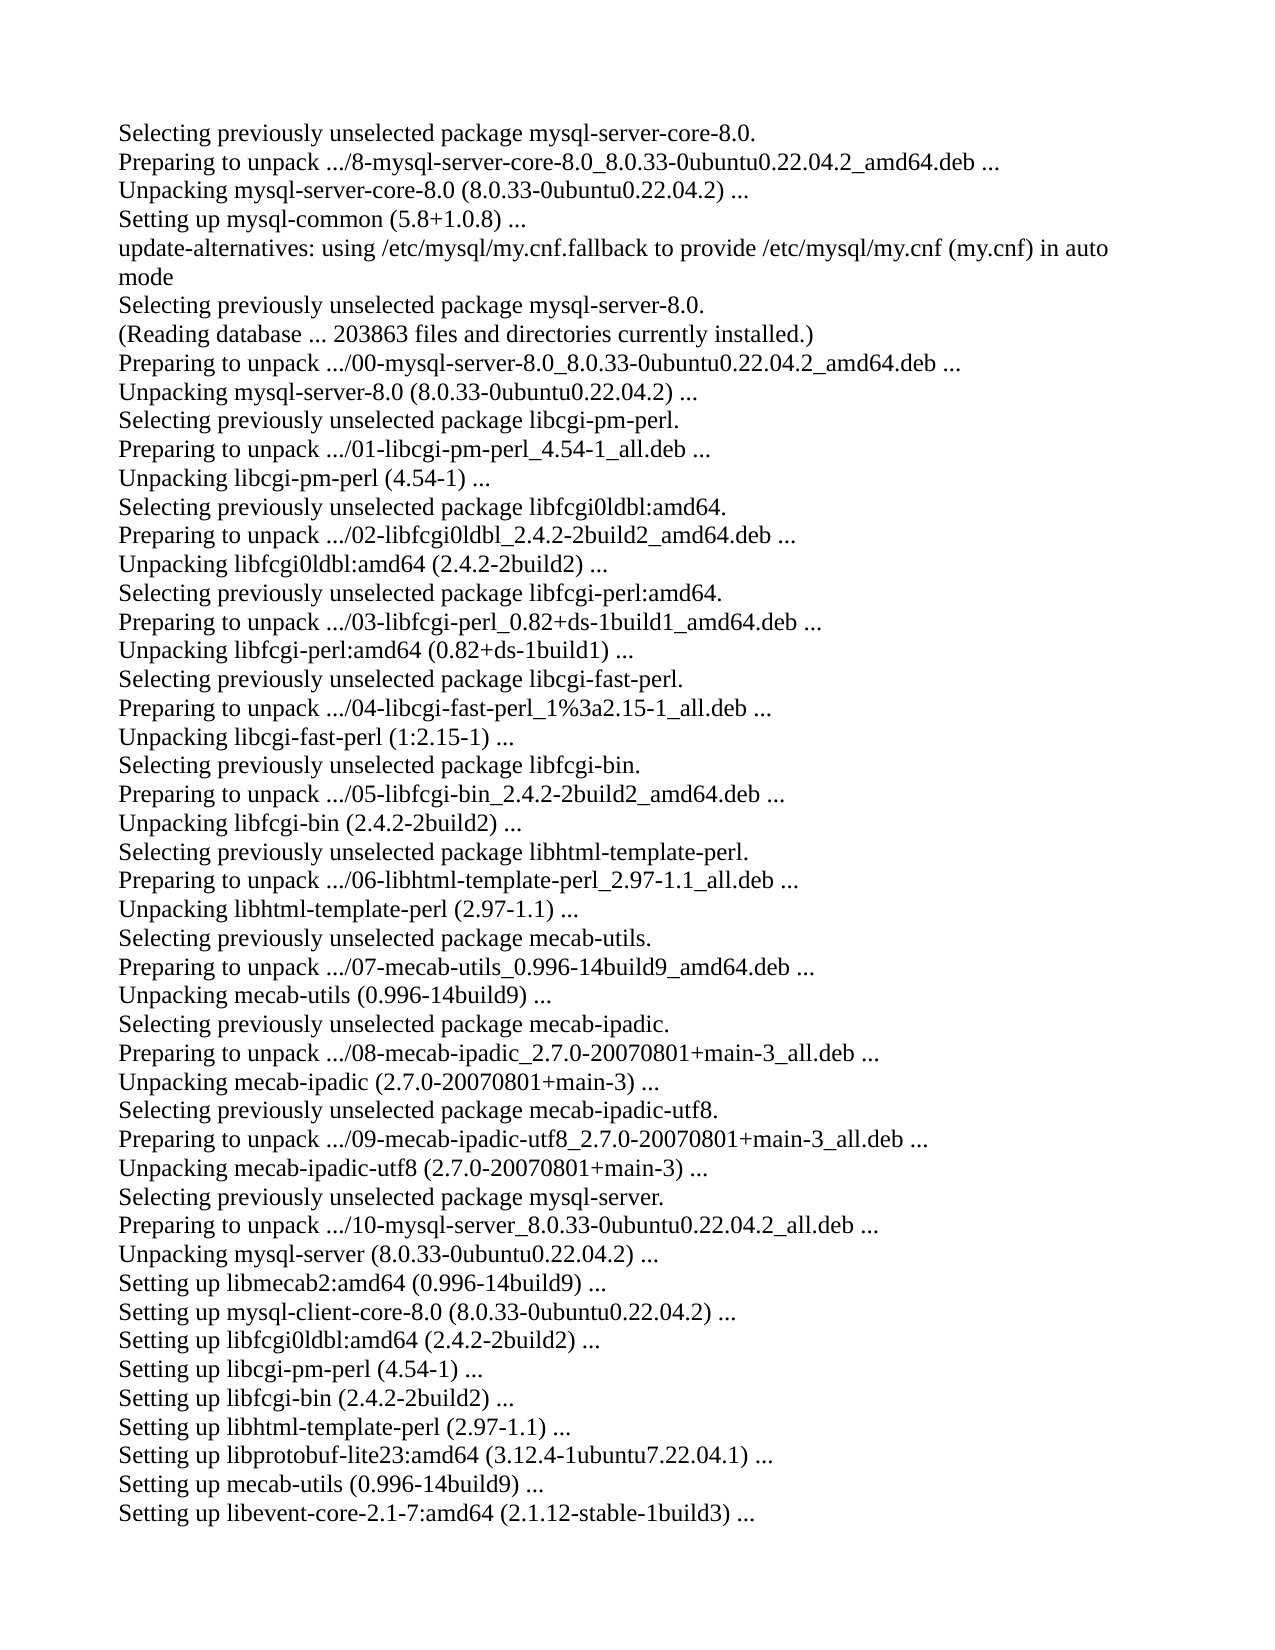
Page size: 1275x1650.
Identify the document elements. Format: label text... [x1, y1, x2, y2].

text Selecting previously unselected package mysql-server-8.0. [118, 291, 1157, 319]
text Setting up libmecab2:amd64 (0.996-14build9) ... [118, 1268, 1157, 1297]
text Selecting previously unselected package libfcgi0ldbl:amd64. [118, 492, 1157, 521]
text Unpacking libfcgi-perl:amd64 (0.82+ds-1build1) ... [118, 636, 1157, 664]
text Selecting previously unselected package libcgi-fast-perl. [118, 664, 1157, 693]
text Unpacking libfcgi0ldbl:amd64 (2.4.2-2build2) ... [118, 549, 1157, 578]
text Unpacking mysql-server-8.0 (8.0.33-0ubuntu0.22.04.2) ... [118, 377, 1157, 406]
text Preparing to unpack .../06-libhtml-template-perl_2.97-1.1_all.deb ... [118, 866, 1157, 894]
text Preparing to unpack .../09-mecab-ipadic-utf8_2.7.0-20070801+main-3_all.deb ... [118, 1124, 1157, 1153]
text Selecting previously unselected package libhtml-template-perl. [118, 837, 1157, 866]
text Preparing to unpack .../01-libcgi-pm-perl_4.54-1_all.deb ... [118, 434, 1157, 463]
text Unpacking mysql-server (8.0.33-0ubuntu0.22.04.2) ... [118, 1239, 1157, 1268]
text Setting up mecab-utils (0.996-14build9) ... [118, 1469, 1157, 1498]
text Setting up libhtml-template-perl (2.97-1.1) ... [118, 1412, 1157, 1441]
text Preparing to unpack .../10-mysql-server_8.0.33-0ubuntu0.22.04.2_all.deb ... [118, 1211, 1157, 1239]
text Unpacking libcgi-pm-perl (4.54-1) ... [118, 463, 1157, 492]
text Setting up mysql-common (5.8+1.0.8) ... [118, 204, 1157, 233]
text Selecting previously unselected package mecab-ipadic-utf8. [118, 1096, 1157, 1124]
text Selecting previously unselected package libfcgi-bin. [118, 751, 1157, 779]
text Setting up libfcgi0ldbl:amd64 (2.4.2-2build2) ... [118, 1326, 1157, 1354]
text Setting up libfcgi-bin (2.4.2-2build2) ... [118, 1383, 1157, 1412]
text Selecting previously unselected package mysql-server. [118, 1182, 1157, 1211]
text Selecting previously unselected package libcgi-pm-perl. [118, 406, 1157, 434]
text update-alternatives: using /etc/mysql/my.cnf.fallback to provide /etc/mysql/my.cnf (my.cnf) in auto mode [118, 233, 1157, 291]
text Setting up mysql-client-core-8.0 (8.0.33-0ubuntu0.22.04.2) ... [118, 1297, 1157, 1326]
text Unpacking libcgi-fast-perl (1:2.15-1) ... [118, 722, 1157, 751]
text Preparing to unpack .../00-mysql-server-8.0_8.0.33-0ubuntu0.22.04.2_amd64.deb ... [118, 348, 1157, 377]
text Unpacking mysql-server-core-8.0 (8.0.33-0ubuntu0.22.04.2) ... [118, 176, 1157, 204]
text Preparing to unpack .../03-libfcgi-perl_0.82+ds-1build1_amd64.deb ... [118, 607, 1157, 636]
text Selecting previously unselected package libfcgi-perl:amd64. [118, 578, 1157, 607]
text Selecting previously unselected package mecab-utils. [118, 923, 1157, 952]
text Preparing to unpack .../08-mecab-ipadic_2.7.0-20070801+main-3_all.deb ... [118, 1038, 1157, 1067]
text Selecting previously unselected package mysql-server-core-8.0. [118, 118, 1157, 147]
text Selecting previously unselected package mecab-ipadic. [118, 1009, 1157, 1038]
text Preparing to unpack .../8-mysql-server-core-8.0_8.0.33-0ubuntu0.22.04.2_amd64.deb ... [118, 147, 1157, 176]
text Unpacking libhtml-template-perl (2.97-1.1) ... [118, 894, 1157, 923]
text Preparing to unpack .../05-libfcgi-bin_2.4.2-2build2_amd64.deb ... [118, 779, 1157, 808]
text Unpacking mecab-utils (0.996-14build9) ... [118, 981, 1157, 1009]
text Setting up libevent-core-2.1-7:amd64 (2.1.12-stable-1build3) ... [118, 1498, 1157, 1527]
text Unpacking libfcgi-bin (2.4.2-2build2) ... [118, 808, 1157, 837]
text Preparing to unpack .../02-libfcgi0ldbl_2.4.2-2build2_amd64.deb ... [118, 521, 1157, 549]
text (Reading database ... 203863 files and directories currently installed.) [118, 319, 1157, 348]
text Preparing to unpack .../04-libcgi-fast-perl_1%3a2.15-1_all.deb ... [118, 693, 1157, 722]
text Unpacking mecab-ipadic-utf8 (2.7.0-20070801+main-3) ... [118, 1153, 1157, 1182]
text Unpacking mecab-ipadic (2.7.0-20070801+main-3) ... [118, 1067, 1157, 1096]
text Setting up libprotobuf-lite23:amd64 (3.12.4-1ubuntu7.22.04.1) ... [118, 1441, 1157, 1469]
text Setting up libcgi-pm-perl (4.54-1) ... [118, 1354, 1157, 1383]
text Preparing to unpack .../07-mecab-utils_0.996-14build9_amd64.deb ... [118, 952, 1157, 981]
